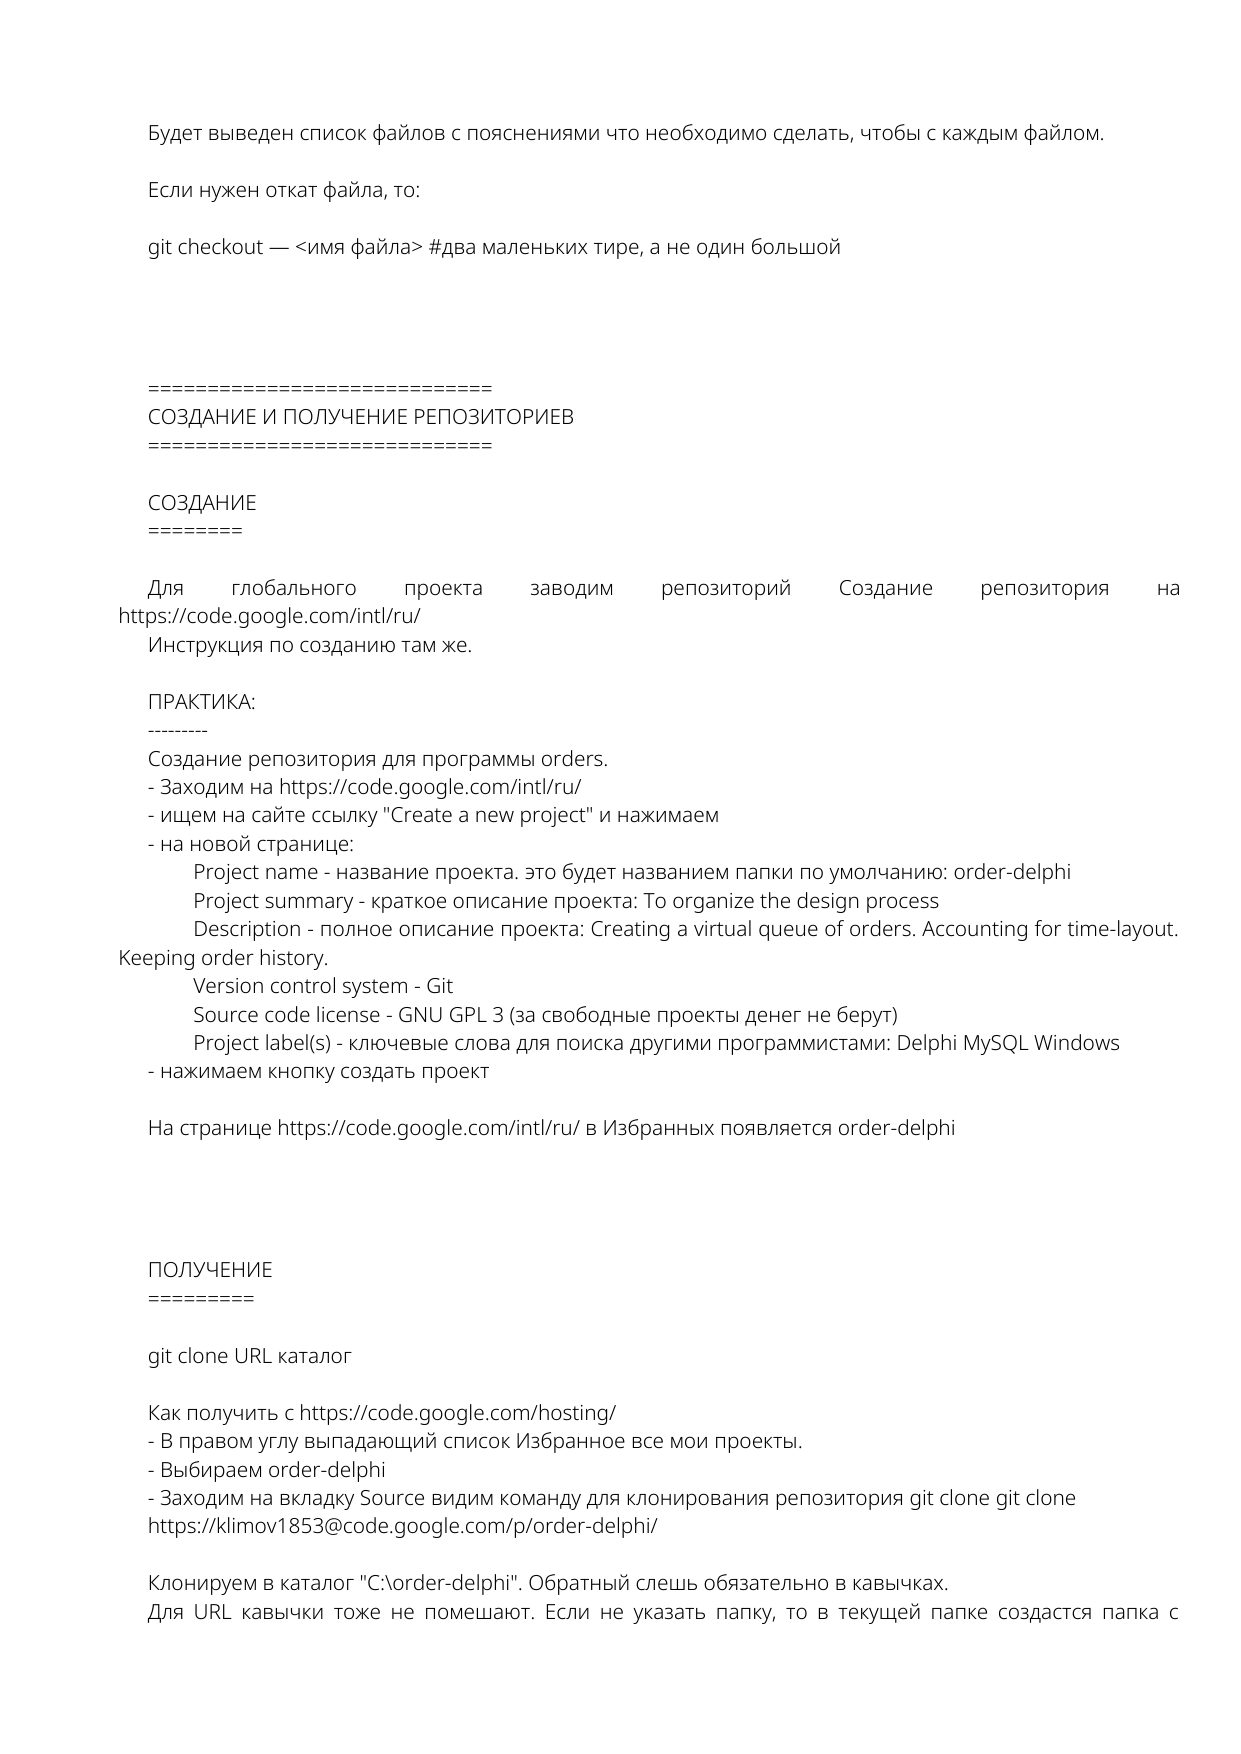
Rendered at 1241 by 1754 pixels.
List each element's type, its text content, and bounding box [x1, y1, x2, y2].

text Version control system - Git [118, 971, 1181, 1000]
text ========= [118, 1284, 1181, 1312]
text --------- [118, 715, 1181, 744]
text Создание репозитория для программы orders. [118, 744, 1181, 772]
text Будет выведен список файлов с пояснениями что необходимо сделать, чтобы с каждым файлом. [118, 118, 1181, 147]
text - ищем на сайте ссылку "Create a new project" и нажимаем [118, 801, 1181, 829]
text Как получить с https://code.google.com/hosting/ [118, 1398, 1181, 1426]
text Project summary - краткое описание проекта: To organize the design process [118, 886, 1181, 914]
text - Выбираем order-delphi [118, 1455, 1181, 1483]
text Project name - название проекта. это будет названием папки по умолчанию: order-delphi [118, 857, 1181, 886]
text СОЗДАНИЕ И ПОЛУЧЕНИЕ РЕПОЗИТОРИЕВ [118, 402, 1181, 431]
text - В правом углу выпадающий список Избранное все мои проекты. [118, 1426, 1181, 1455]
text git checkout — <имя файла> #два маленьких тире, а не один большой [118, 232, 1181, 260]
text ======== [118, 516, 1181, 545]
text Description - полное описание проекта: Creating a virtual queue of orders. Accounting for time-layout. Keeping order history. [118, 914, 1181, 971]
text git clone URL каталог [118, 1341, 1181, 1369]
text Инструкция по созданию там же. [118, 630, 1181, 658]
text - Заходим на https://code.google.com/intl/ru/ [118, 772, 1181, 801]
text - нажимаем кнопку создать проект [118, 1057, 1181, 1085]
text На странице https://code.google.com/intl/ru/ в Избранных появляется order-delphi [118, 1113, 1181, 1142]
text ============================= [118, 431, 1181, 459]
text СОЗДАНИЕ [118, 488, 1181, 516]
text - Заходим на вкладку Source видим команду для клонирования репозитория git clone git clone [118, 1483, 1181, 1512]
text Для URL кавычки тоже не помешают. Если не указать папку, то в текущей папке создастся папка с [118, 1597, 1181, 1625]
text Source code license - GNU GPL 3 (за свободные проекты денег не берут) [118, 1000, 1181, 1028]
text Для глобального проекта заводим репозиторий Создание репозитория на https://code.google.com/intl/ru/ [118, 573, 1181, 630]
text Project label(s) - ключевые слова для поиска другими программистами: Delphi MySQL Windows [118, 1028, 1181, 1057]
text ПОЛУЧЕНИЕ [118, 1256, 1181, 1284]
text ============================= [118, 374, 1181, 402]
text ПРАКТИКА: [118, 687, 1181, 715]
text https://klimov1853@code.google.com/p/order-delphi/ [118, 1512, 1181, 1540]
text Клонируем в каталог "C:\order-delphi". Обратный слешь обязательно в кавычках. [118, 1568, 1181, 1597]
text Если нужен откат файла, то: [118, 175, 1181, 203]
text - на новой странице: [118, 829, 1181, 857]
